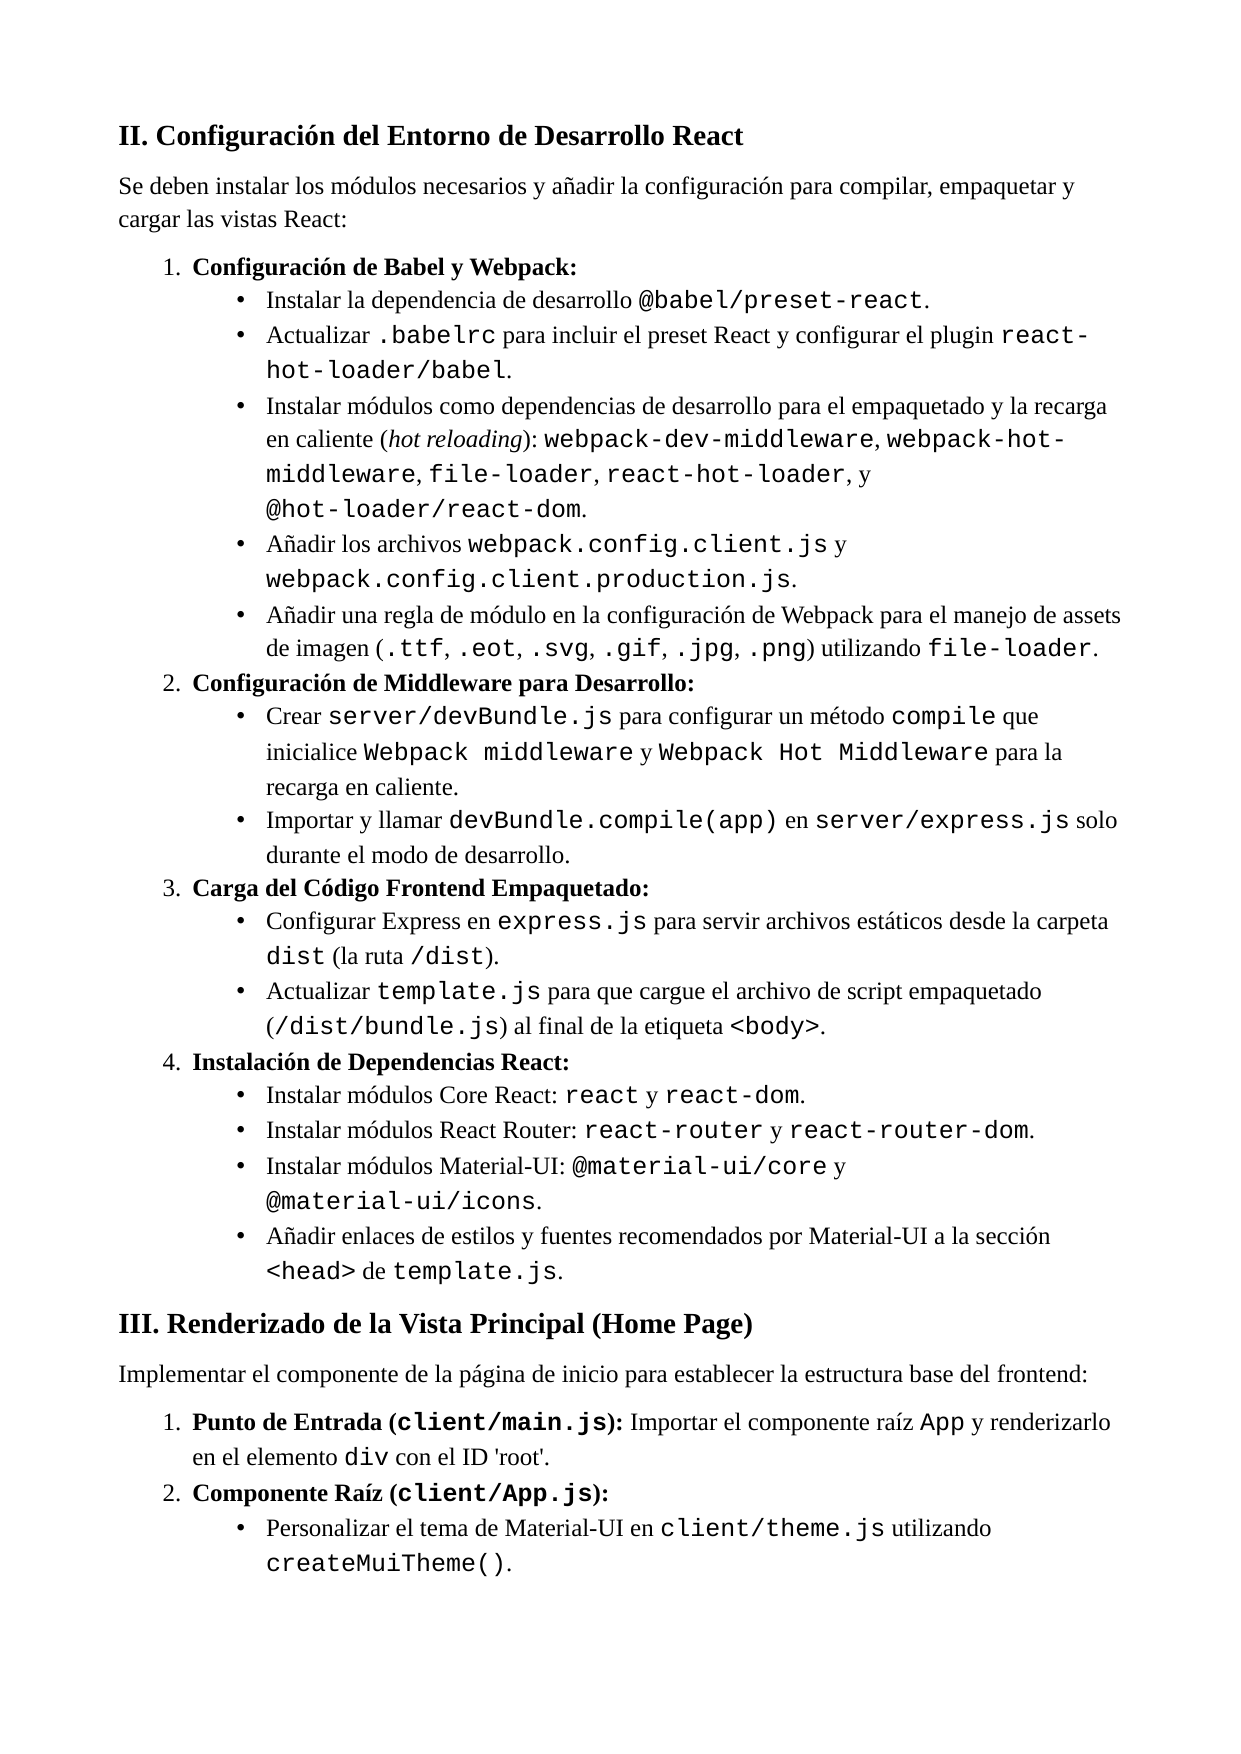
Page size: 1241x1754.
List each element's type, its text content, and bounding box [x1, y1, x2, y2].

list Actualizar .babelrc para incluir el preset React y configurar el plugin react-hot-loader/babel. [236, 320, 1122, 386]
list Configuración de Middleware para Desarrollo: [162, 668, 1122, 697]
list Instalar módulos React Router: react-router y react-router-dom. [236, 1115, 1122, 1146]
list Configurar Express en express.js para servir archivos estáticos desde la carpeta dist (la ruta /dist). [236, 906, 1122, 972]
list Instalar módulos como dependencias de desarrollo para el empaquetado y la recarga en caliente (hot reloading): webpack-dev-middleware, webpack-hot-middleware, file-loader, react-hot-loader, y @hot-loader/react-dom. [236, 391, 1122, 525]
list Añadir una regla de módulo en la configuración de Webpack para el manejo de assets de imagen (.ttf, .eot, .svg, .gif, .jpg, .png) utilizando file-loader. [236, 600, 1122, 664]
text Implementar el componente de la página de inicio para establecer la estructura base del frontend: [118, 1359, 1122, 1388]
subtitle II. Configuración del Entorno de Desarrollo React [118, 118, 1122, 152]
list Componente Raíz (client/App.js): [162, 1478, 1122, 1508]
list Personalizar el tema de Material-UI en client/theme.js utilizando createMuiTheme(). [236, 1513, 1122, 1579]
list Añadir enlaces de estilos y fuentes recomendados por Material-UI a la sección <head> de template.js. [236, 1221, 1122, 1287]
list Crear server/devBundle.js para configurar un método compile que inicialice Webpack middleware y Webpack Hot Middleware para la recarga en caliente. [236, 701, 1122, 800]
list Configuración de Babel y Webpack: [162, 252, 1122, 281]
list Instalar módulos Material-UI: @material-ui/core y @material-ui/icons. [236, 1151, 1122, 1217]
list Instalación de Dependencias React: [162, 1047, 1122, 1076]
list Importar y llamar devBundle.compile(app) en server/express.js solo durante el modo de desarrollo. [236, 805, 1122, 868]
list Instalar módulos Core React: react y react-dom. [236, 1080, 1122, 1111]
list Actualizar template.js para que cargue el archivo de script empaquetado (/dist/bundle.js) al final de la etiqueta <body>. [236, 976, 1122, 1042]
text Se deben instalar los módulos necesarios y añadir la configuración para compilar, empaquetar y cargar las vistas React: [118, 171, 1122, 233]
subtitle III. Renderizado de la Vista Principal (Home Page) [118, 1306, 1122, 1340]
list Añadir los archivos webpack.config.client.js y webpack.config.client.production.js. [236, 529, 1122, 595]
list Punto de Entrada (client/main.js): Importar el componente raíz App y renderizarlo en el elemento div con el ID 'root'. [162, 1407, 1122, 1473]
list Carga del Código Frontend Empaquetado: [162, 873, 1122, 902]
list Instalar la dependencia de desarrollo @babel/preset-react. [236, 285, 1122, 316]
